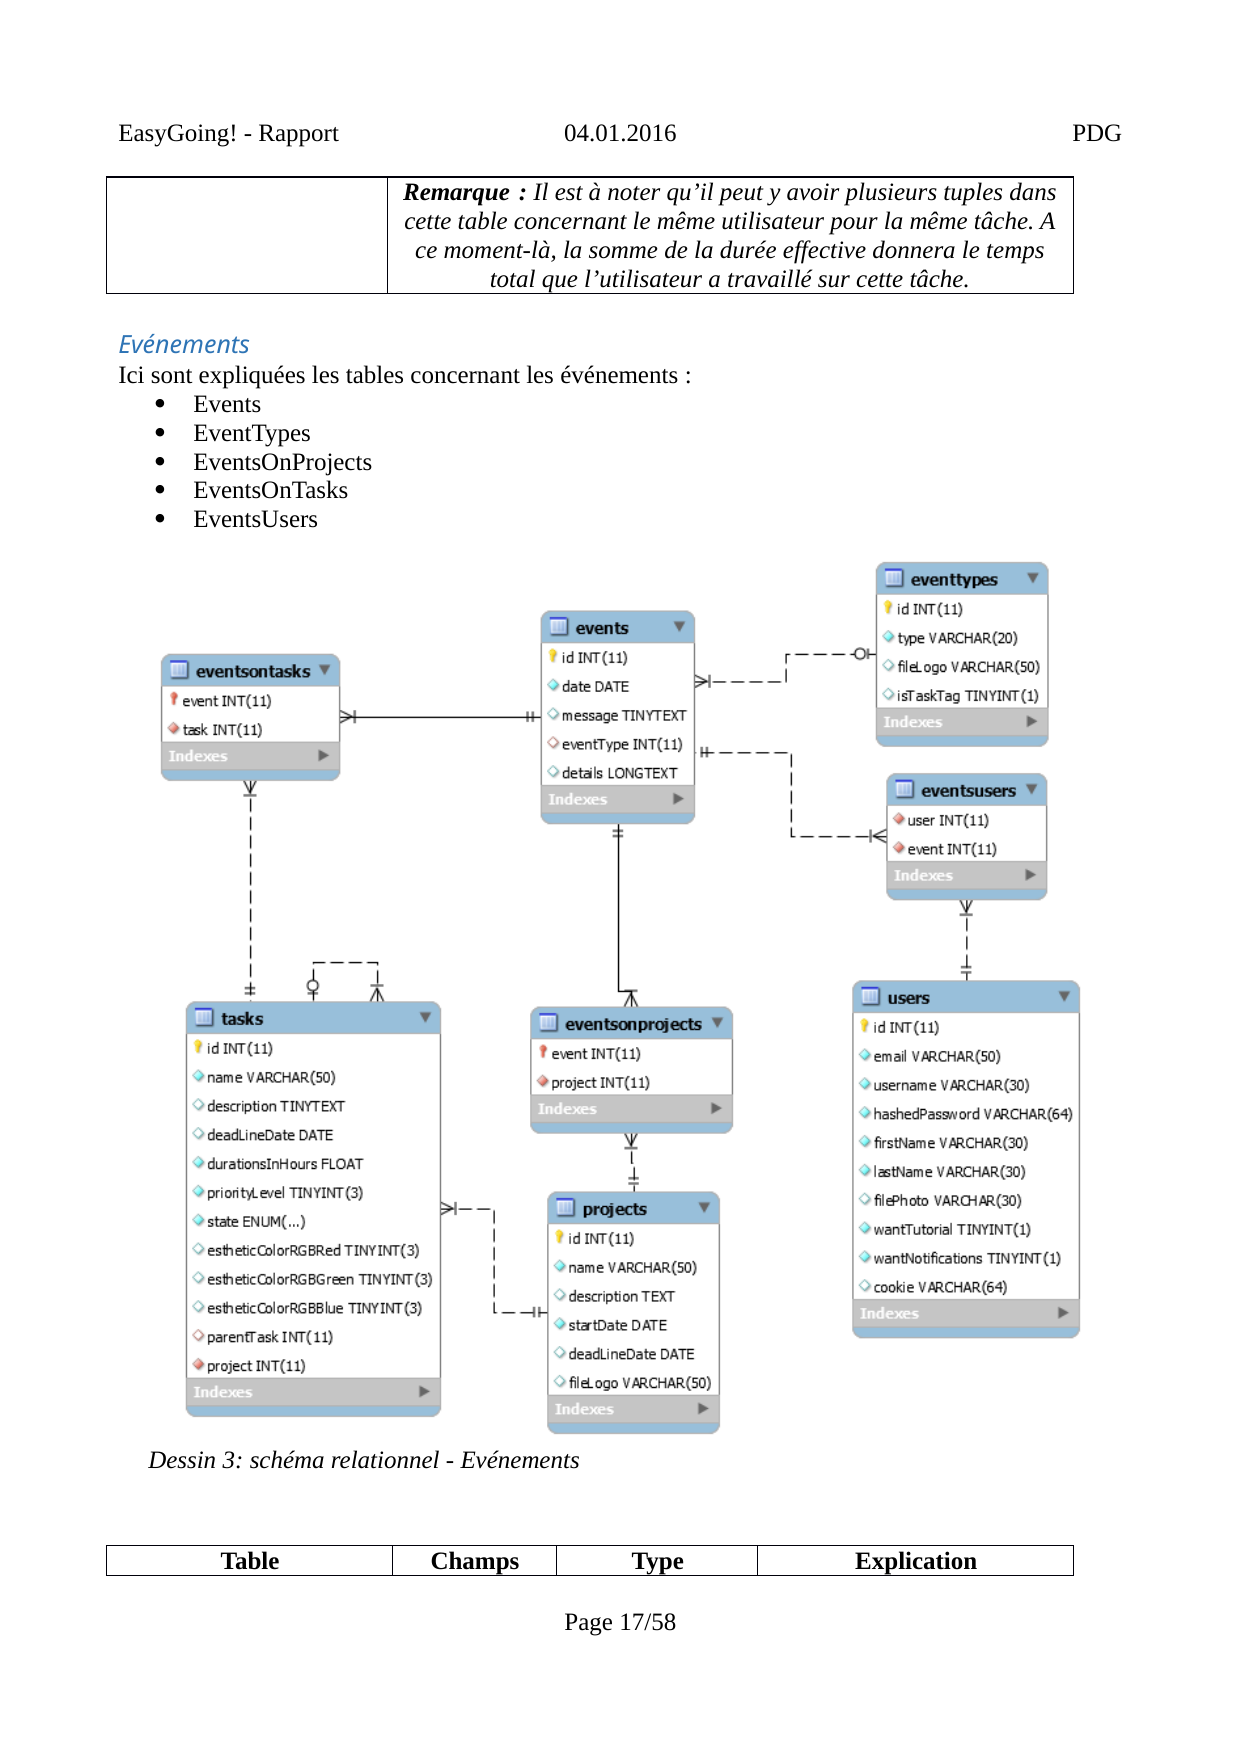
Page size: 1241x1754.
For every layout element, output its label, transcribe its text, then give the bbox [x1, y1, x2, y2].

table_header Type [557, 1546, 757, 1575]
subtitle Evénements [118, 326, 1122, 360]
list EventTypes [156, 418, 1122, 447]
list EventsOnProjects [156, 447, 1122, 475]
table_header Table [107, 1546, 392, 1575]
table_header Champs [393, 1546, 556, 1575]
text Dessin 3: schéma relationnel - Evénements [148, 1446, 1092, 1474]
text Ici sont expliquées les tables concernant les événements : [118, 360, 1122, 389]
picture [148, 549, 1092, 1446]
table_cell Remarque : Il est à noter qu’il peut y avoir plusieurs tuples dans cette table concernant le même utilisateur pour la même tâche. A ce moment-là, la somme de la durée effective donnera le temps total que l’utilisateur a travaillé sur cette tâche. [388, 178, 1073, 292]
table_cell [107, 178, 387, 292]
list EventsUsers [156, 504, 1122, 533]
table_header Explication [758, 1546, 1073, 1575]
list Events [156, 389, 1122, 418]
list EventsOnTasks [156, 475, 1122, 504]
